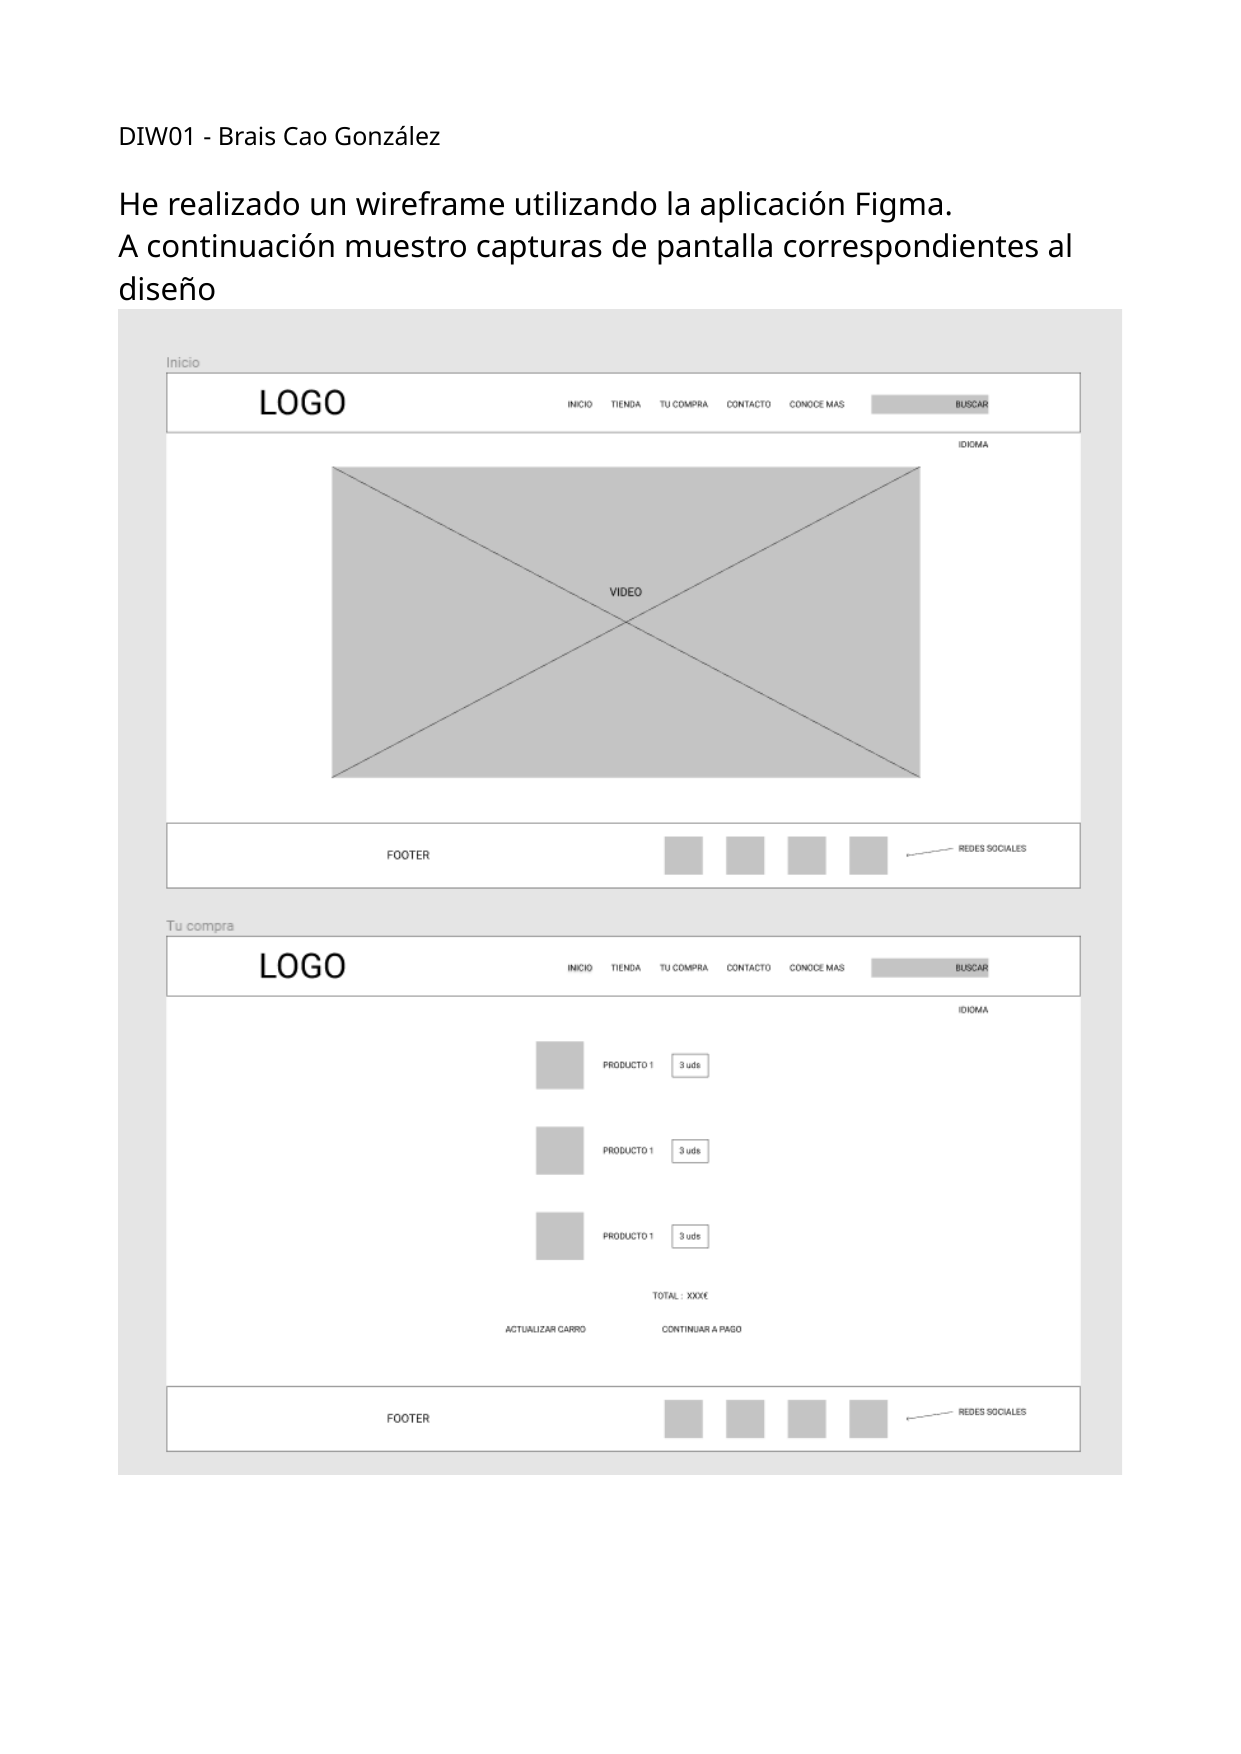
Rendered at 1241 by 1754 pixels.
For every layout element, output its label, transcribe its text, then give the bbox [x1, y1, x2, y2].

text A continuación muestro capturas de pantalla correspondientes al diseño [118, 224, 1122, 309]
picture [118, 309, 1123, 1475]
text He realizado un wireframe utilizando la aplicación Figma. [118, 182, 1122, 224]
